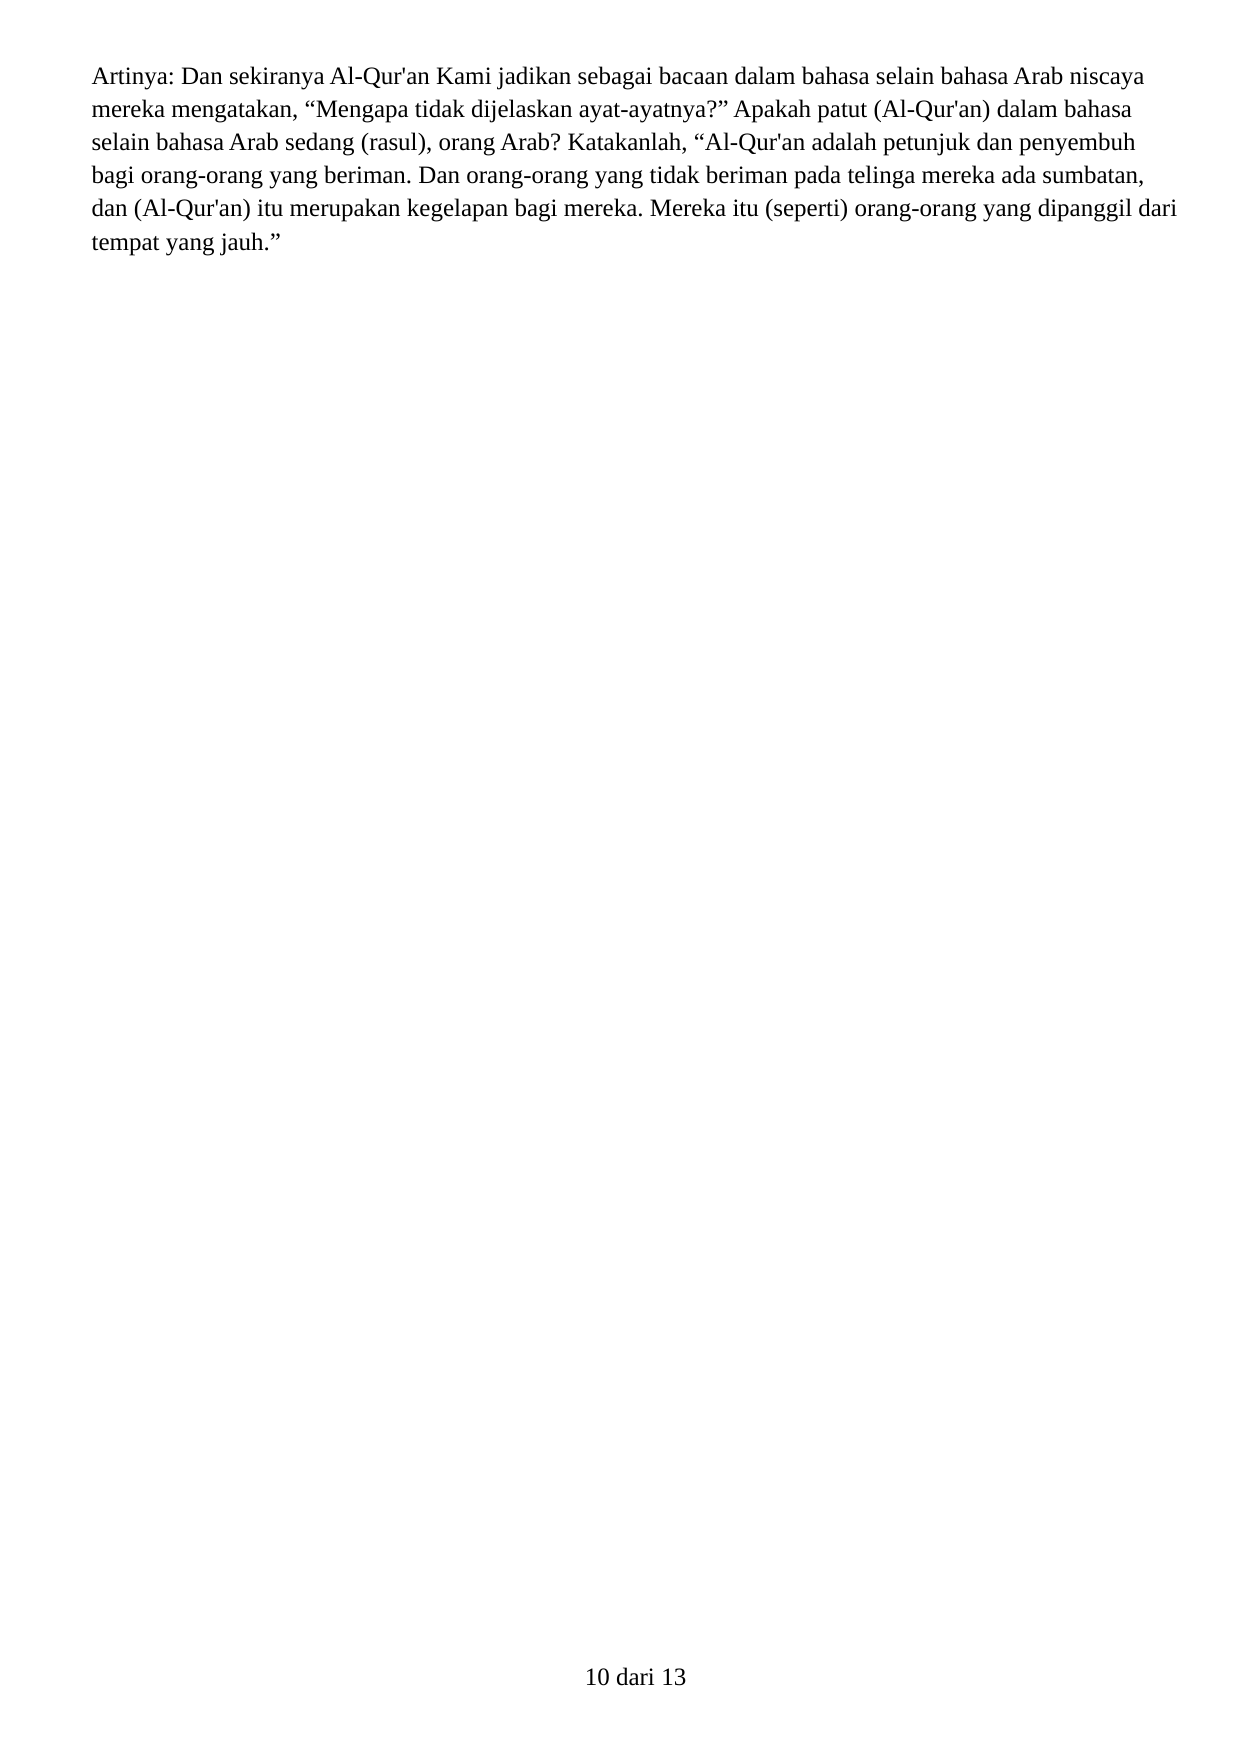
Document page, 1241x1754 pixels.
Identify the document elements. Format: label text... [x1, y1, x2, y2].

text Artinya: Dan sekiranya Al-Qur'an Kami jadikan sebagai bacaan dalam bahasa selain bahasa Arab niscaya mereka mengatakan, “Mengapa tidak dijelaskan ayat-ayatnya?” Apakah patut (Al-Qur'an) dalam bahasa selain bahasa Arab sedang (rasul), orang Arab? Katakanlah, “Al-Qur'an adalah petunjuk dan penyembuh bagi orang-orang yang beriman. Dan orang-orang yang tidak beriman pada telinga mereka ada sumbatan, dan (Al-Qur'an) itu merupakan kegelapan bagi mereka. Mereka itu (seperti) orang-orang yang dipanggil dari tempat yang jauh.” [91, 61, 1179, 255]
